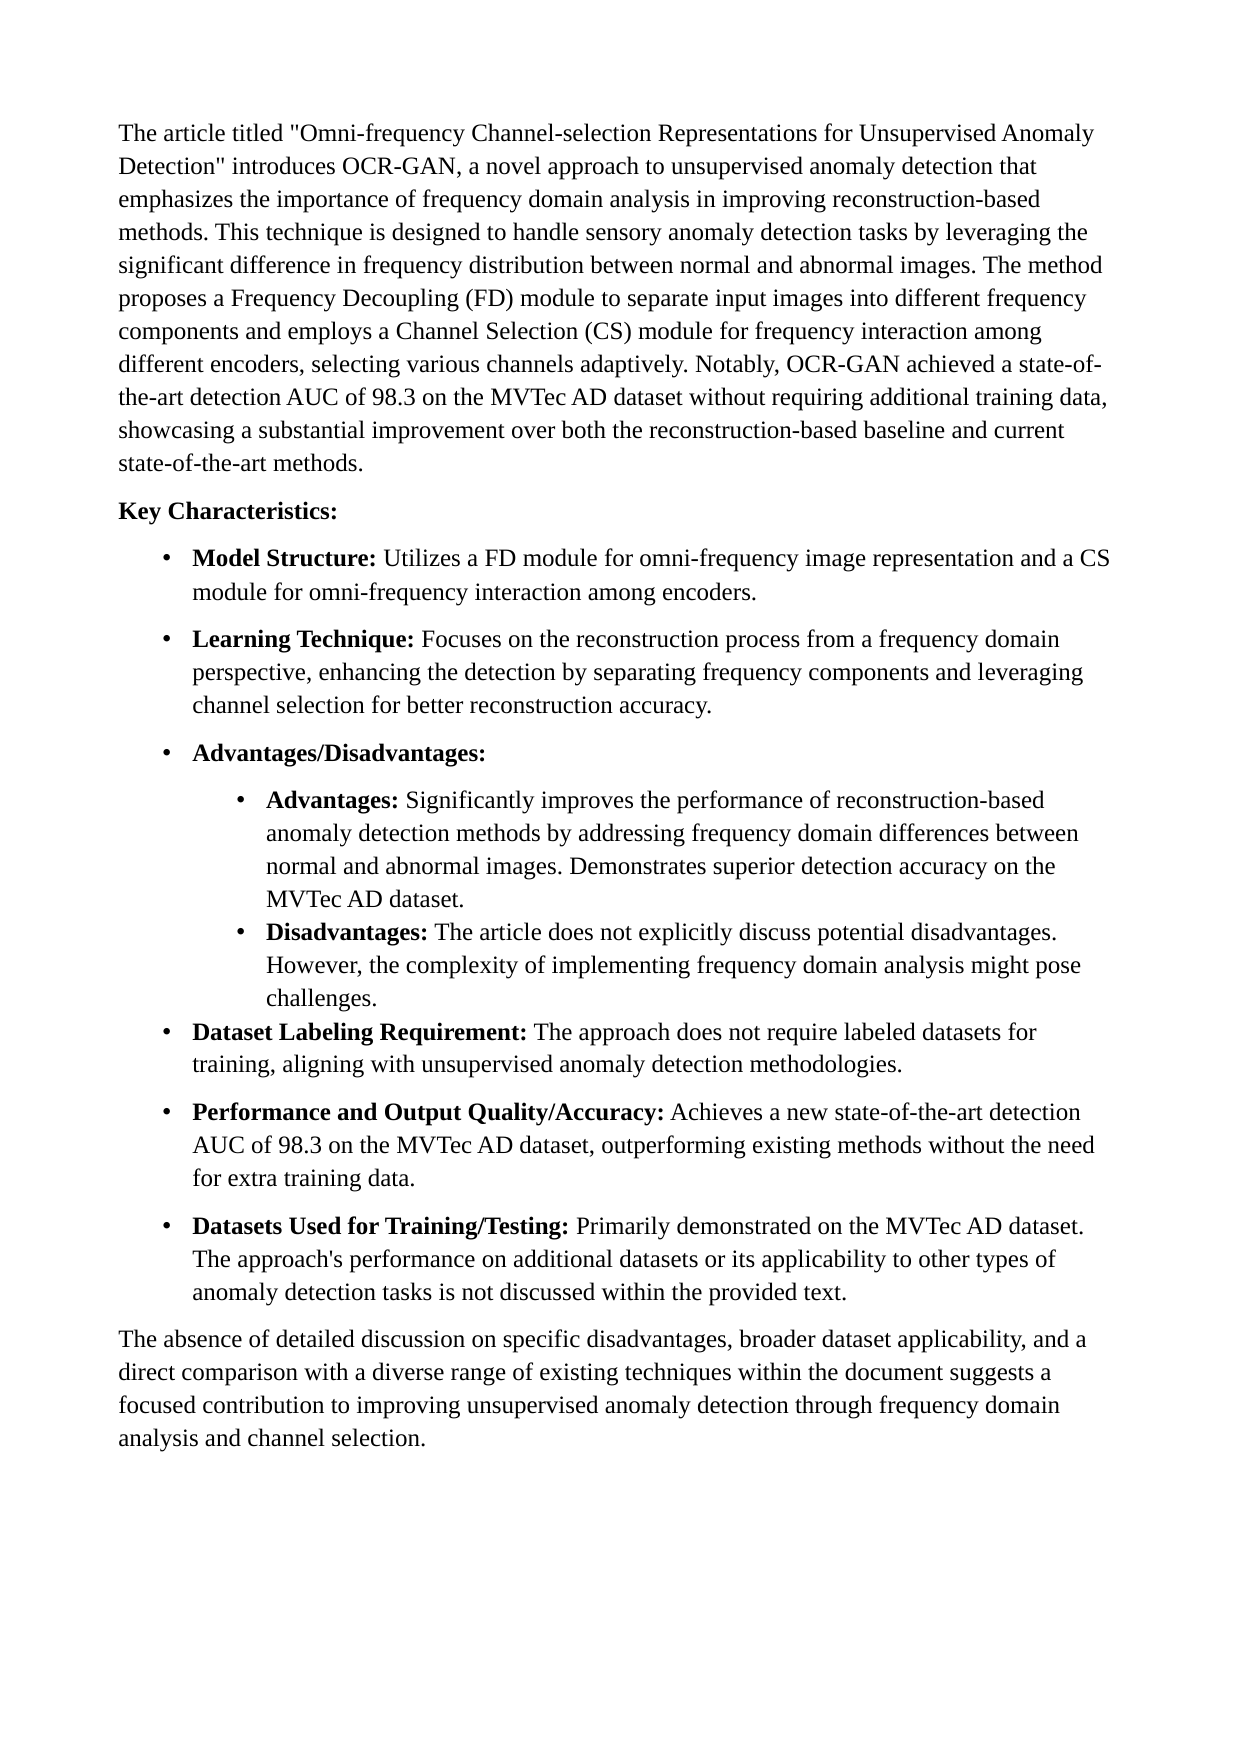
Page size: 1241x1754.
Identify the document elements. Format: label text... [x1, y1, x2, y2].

list Dataset Labeling Requirement: The approach does not require labeled datasets for training, aligning with unsupervised anomaly detection methodologies. [162, 1017, 1122, 1078]
list Model Structure: Utilizes a FD module for omni-frequency image representation and a CS module for omni-frequency interaction among encoders. [162, 543, 1122, 605]
list Learning Technique: Focuses on the reconstruction process from a frequency domain perspective, enhancing the detection by separating frequency components and leveraging channel selection for better reconstruction accuracy. [162, 624, 1122, 719]
list Performance and Output Quality/Accuracy: Achieves a new state-of-the-art detection AUC of 98.3 on the MVTec AD dataset, outperforming existing methods without the need for extra training data. [162, 1097, 1122, 1192]
text The absence of detailed discussion on specific disadvantages, broader dataset applicability, and a direct comparison with a diverse range of existing techniques within the document suggests a focused contribution to improving unsupervised anomaly detection through frequency domain analysis and channel selection. [118, 1324, 1122, 1452]
list Advantages/Disadvantages: [162, 738, 1122, 767]
list Disadvantages: The article does not explicitly discuss potential disadvantages. However, the complexity of implementing frequency domain analysis might pose challenges. [236, 917, 1122, 1012]
text The article titled "Omni-frequency Channel-selection Representations for Unsupervised Anomaly Detection" introduces OCR-GAN, a novel approach to unsupervised anomaly detection that emphasizes the importance of frequency domain analysis in improving reconstruction-based methods. This technique is designed to handle sensory anomaly detection tasks by leveraging the significant difference in frequency distribution between normal and abnormal images. The method proposes a Frequency Decoupling (FD) module to separate input images into different frequency components and employs a Channel Selection (CS) module for frequency interaction among different encoders, selecting various channels adaptively. Notably, OCR-GAN achieved a state-of-the-art detection AUC of 98.3 on the MVTec AD dataset without requiring additional training data, showcasing a substantial improvement over both the reconstruction-based baseline and current state-of-the-art methods. [118, 118, 1122, 477]
text Key Characteristics: [118, 496, 1122, 525]
list Datasets Used for Training/Testing: Primarily demonstrated on the MVTec AD dataset. The approach's performance on additional datasets or its applicability to other types of anomaly detection tasks is not discussed within the provided text. [162, 1211, 1122, 1306]
list Advantages: Significantly improves the performance of reconstruction-based anomaly detection methods by addressing frequency domain differences between normal and abnormal images. Demonstrates superior detection accuracy on the MVTec AD dataset. [236, 785, 1122, 913]
